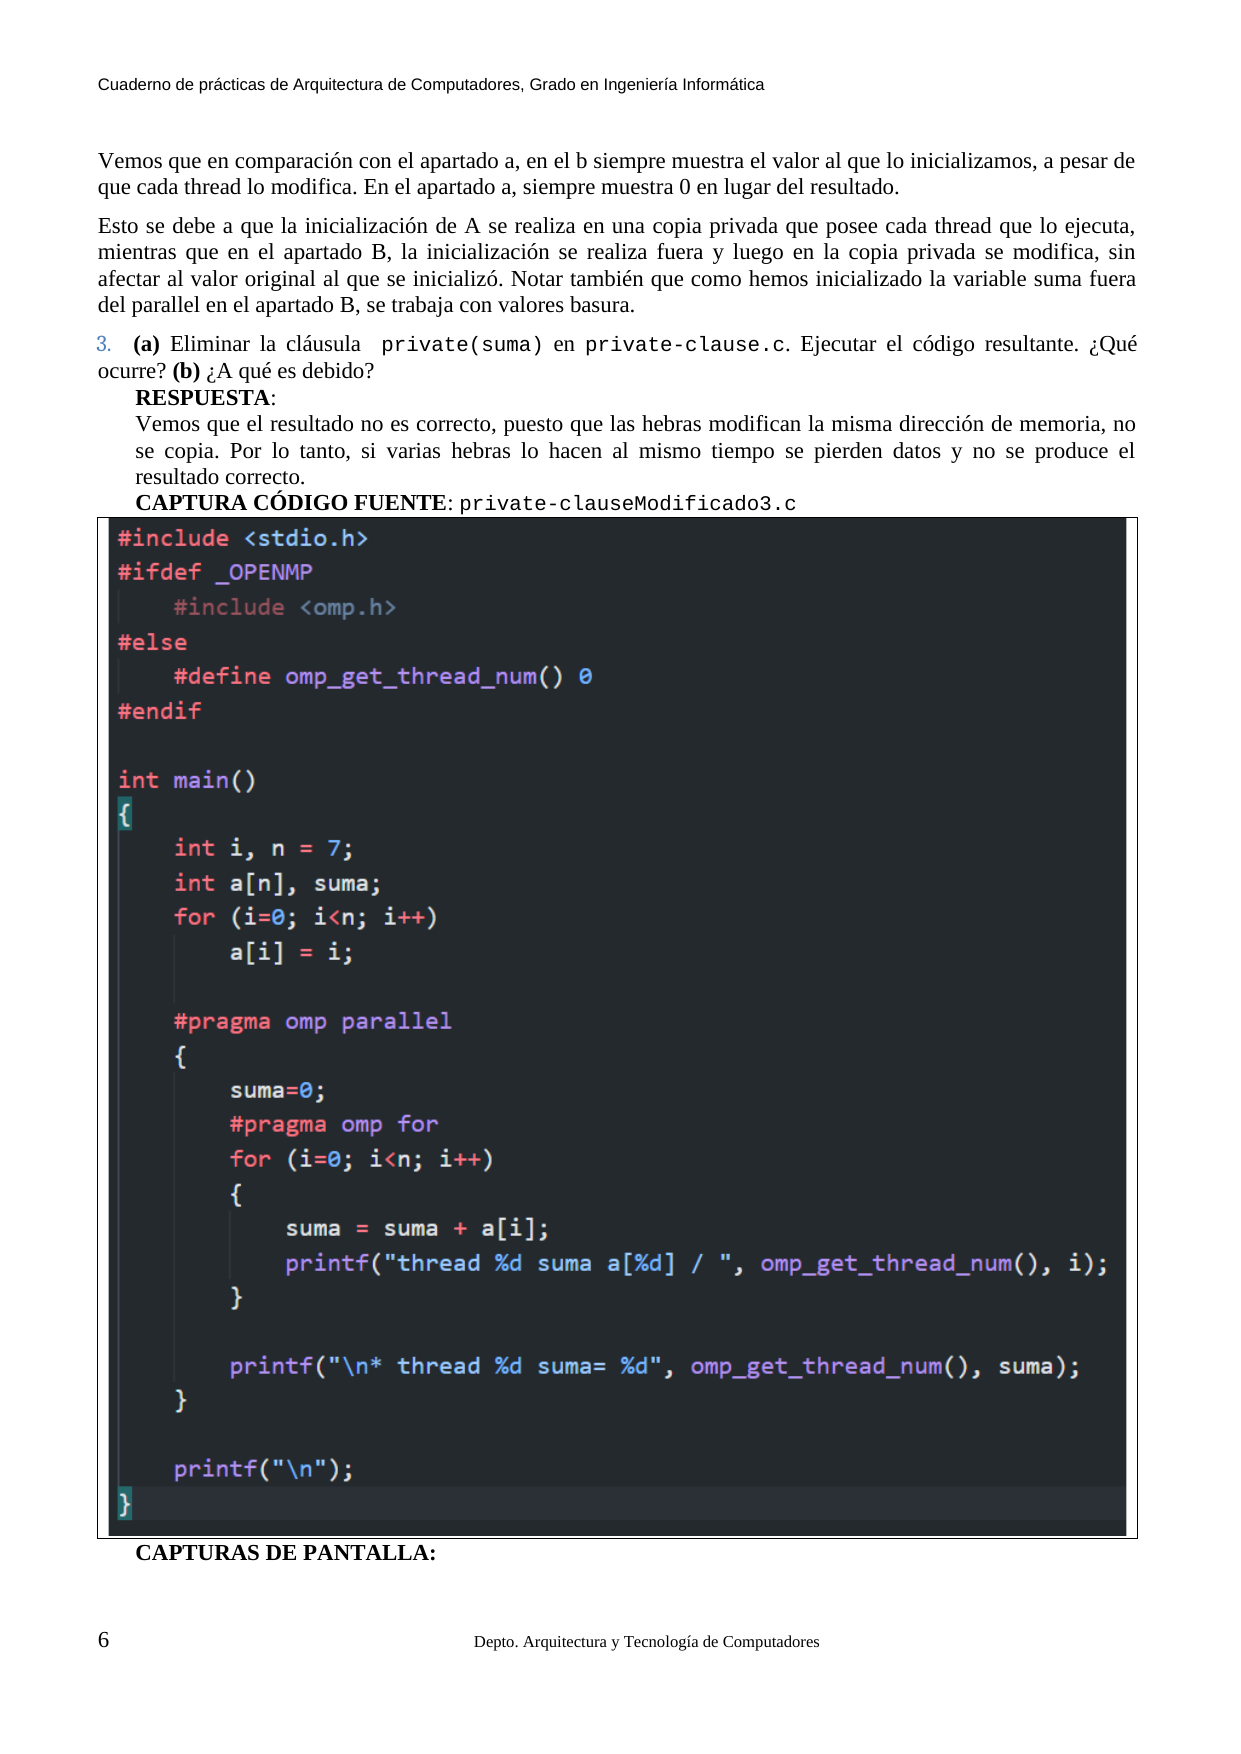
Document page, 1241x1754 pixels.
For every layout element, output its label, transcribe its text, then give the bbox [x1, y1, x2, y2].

table_header [98, 518, 1137, 1538]
text CAPTURAS DE PANTALLA: [135, 1539, 1138, 1566]
list Esto se debe a que la inicialización de A se realiza en una copia privada que posee cada thread que lo ejecuta, mientras que en el apartado B, la inicialización se realiza fuera y luego en la copia privada se modifica, sin afectar al valor original al que se inicializó. Notar también que como hemos inicializado la variable suma fuera del parallel en el apartado B, se trabaja con valores basura. [98, 212, 1138, 317]
text CAPTURA CÓDIGO FUENTE: private-clauseModificado3.c [135, 489, 1138, 517]
list Vemos que en comparación con el apartado a, en el b siempre muestra el valor al que lo inicializamos, a pesar de que cada thread lo modifica. En el apartado a, siempre muestra 0 en lugar del resultado. [98, 147, 1138, 199]
list (a) Eliminar la cláusula private(suma) en private-clause.c. Ejecutar el código resultante. ¿Qué ocurre? (b) ¿A qué es debido? [96, 330, 1138, 384]
text Vemos que el resultado no es correcto, puesto que las hebras modifican la misma dirección de memoria, no se copia. Por lo tanto, si varias hebras lo hacen al mismo tiempo se pierden datos y no se produce el resultado correcto. [135, 410, 1138, 489]
text RESPUESTA: [135, 384, 1138, 410]
